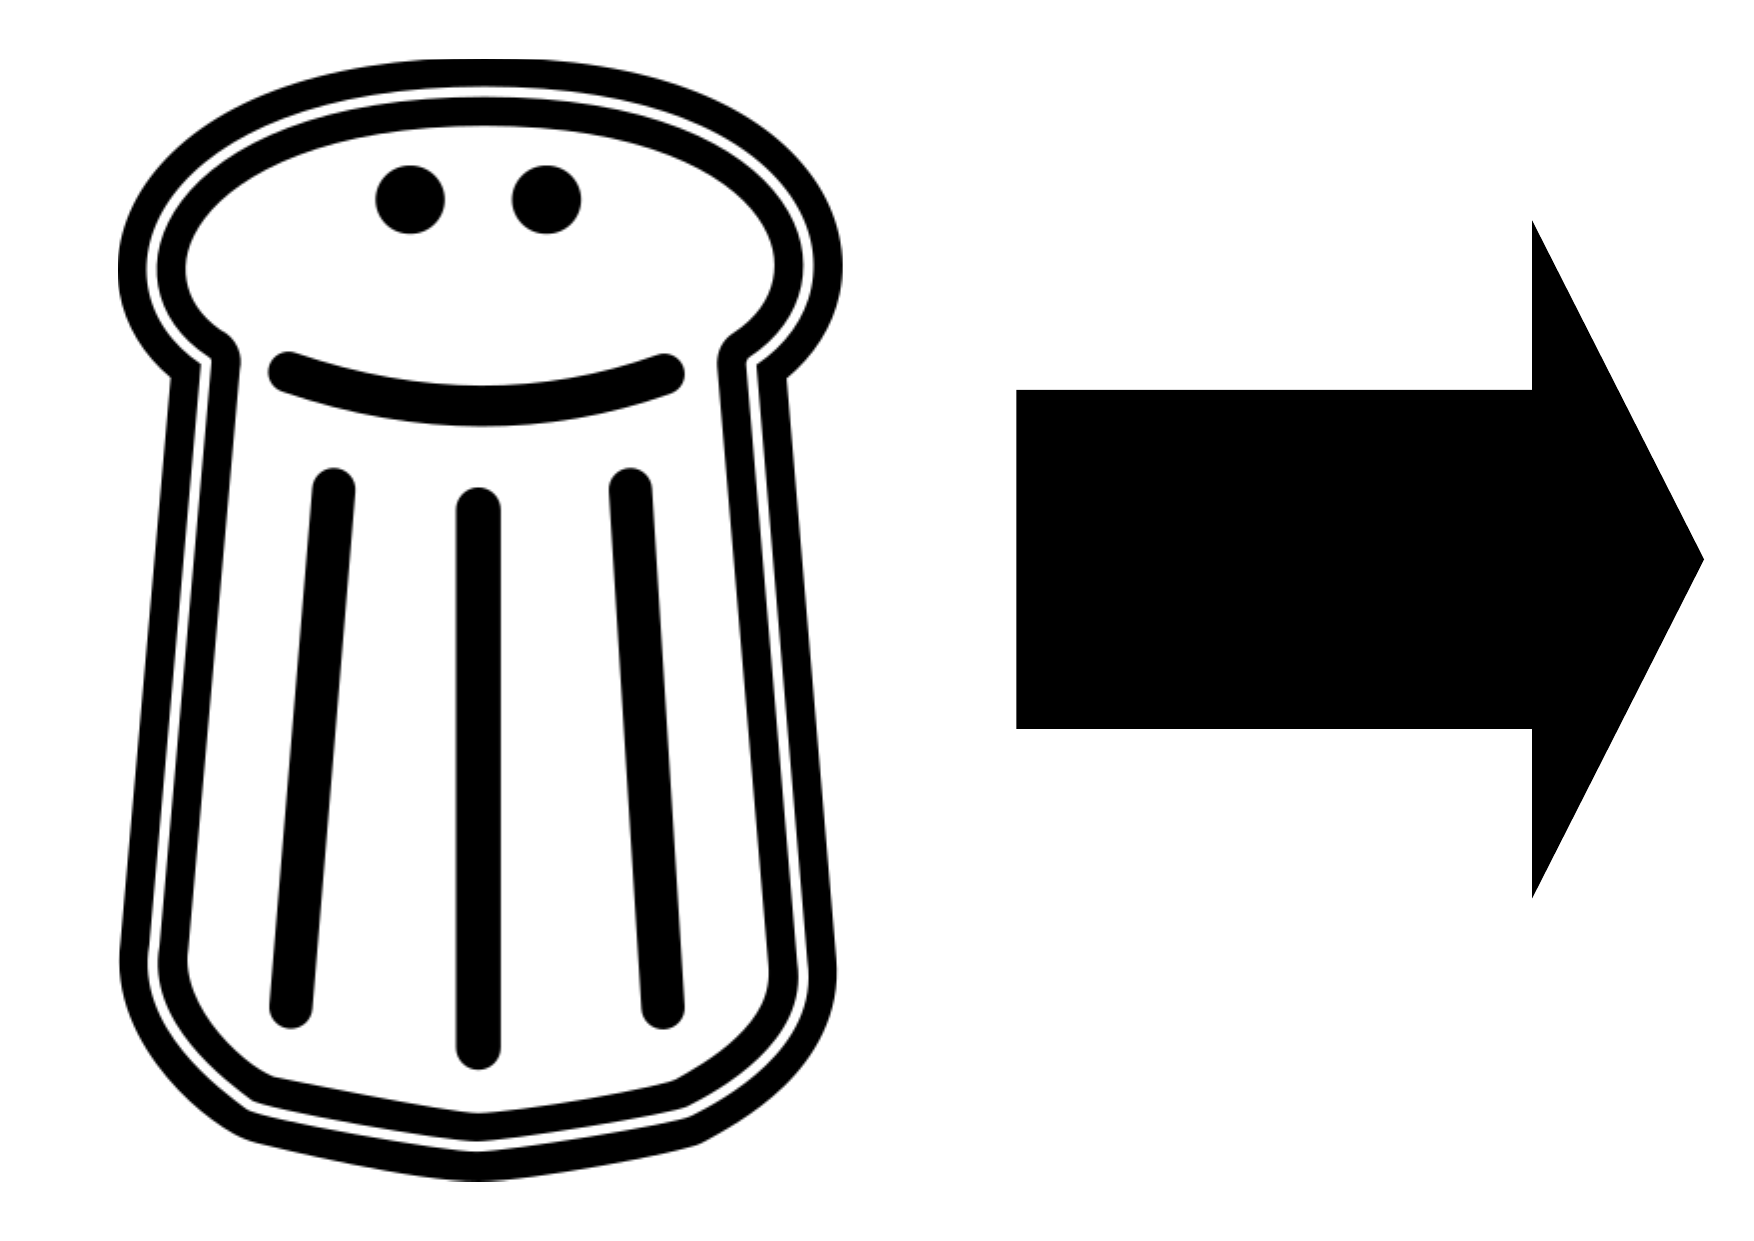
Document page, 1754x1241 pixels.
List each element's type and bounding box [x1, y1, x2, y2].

picture [118, 59, 843, 1182]
